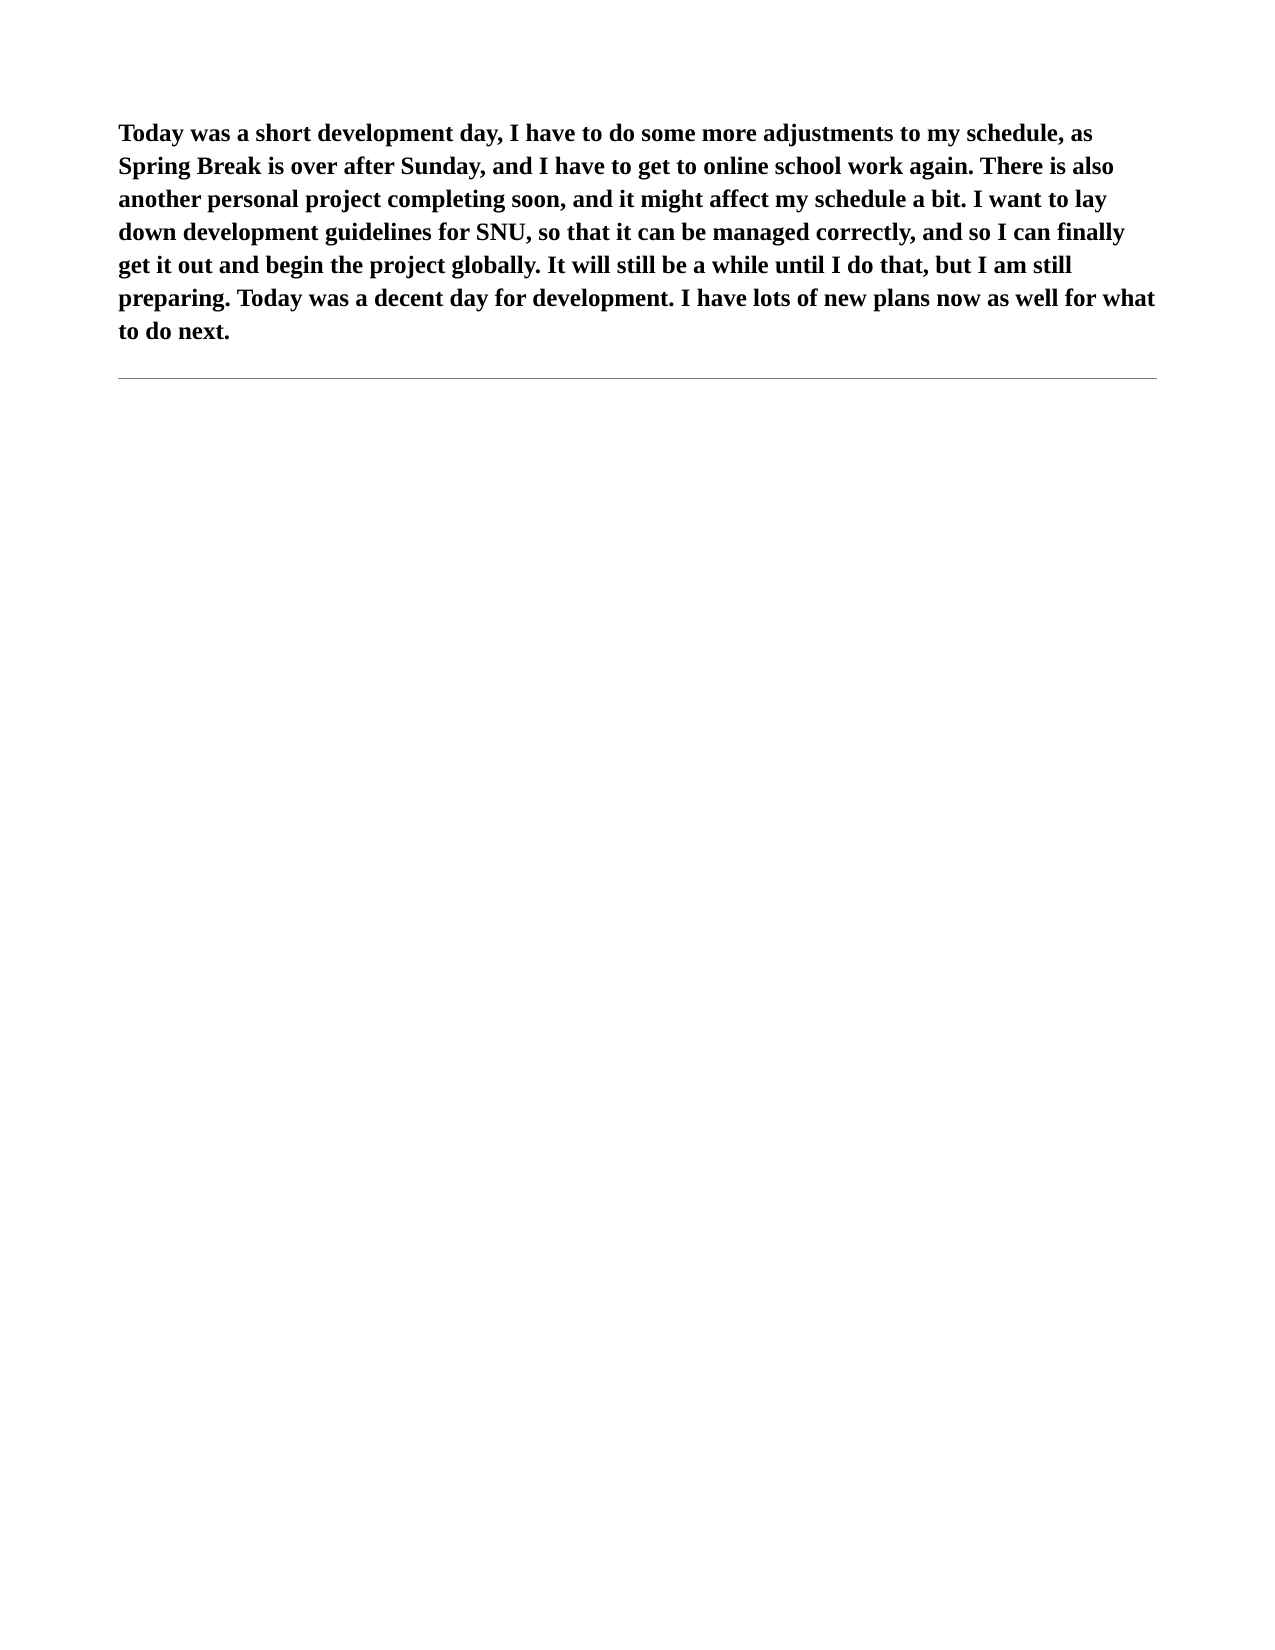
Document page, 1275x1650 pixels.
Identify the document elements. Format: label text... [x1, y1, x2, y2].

text Today was a short development day, I have to do some more adjustments to my schedule, as Spring Break is over after Sunday, and I have to get to online school work again. There is also another personal project completing soon, and it might affect my schedule a bit. I want to lay down development guidelines for SNU, so that it can be managed correctly, and so I can finally get it out and begin the project globally. It will still be a while until I do that, but I am still preparing. Today was a decent day for development. I have lots of new plans now as well for what to do next. [118, 118, 1157, 345]
